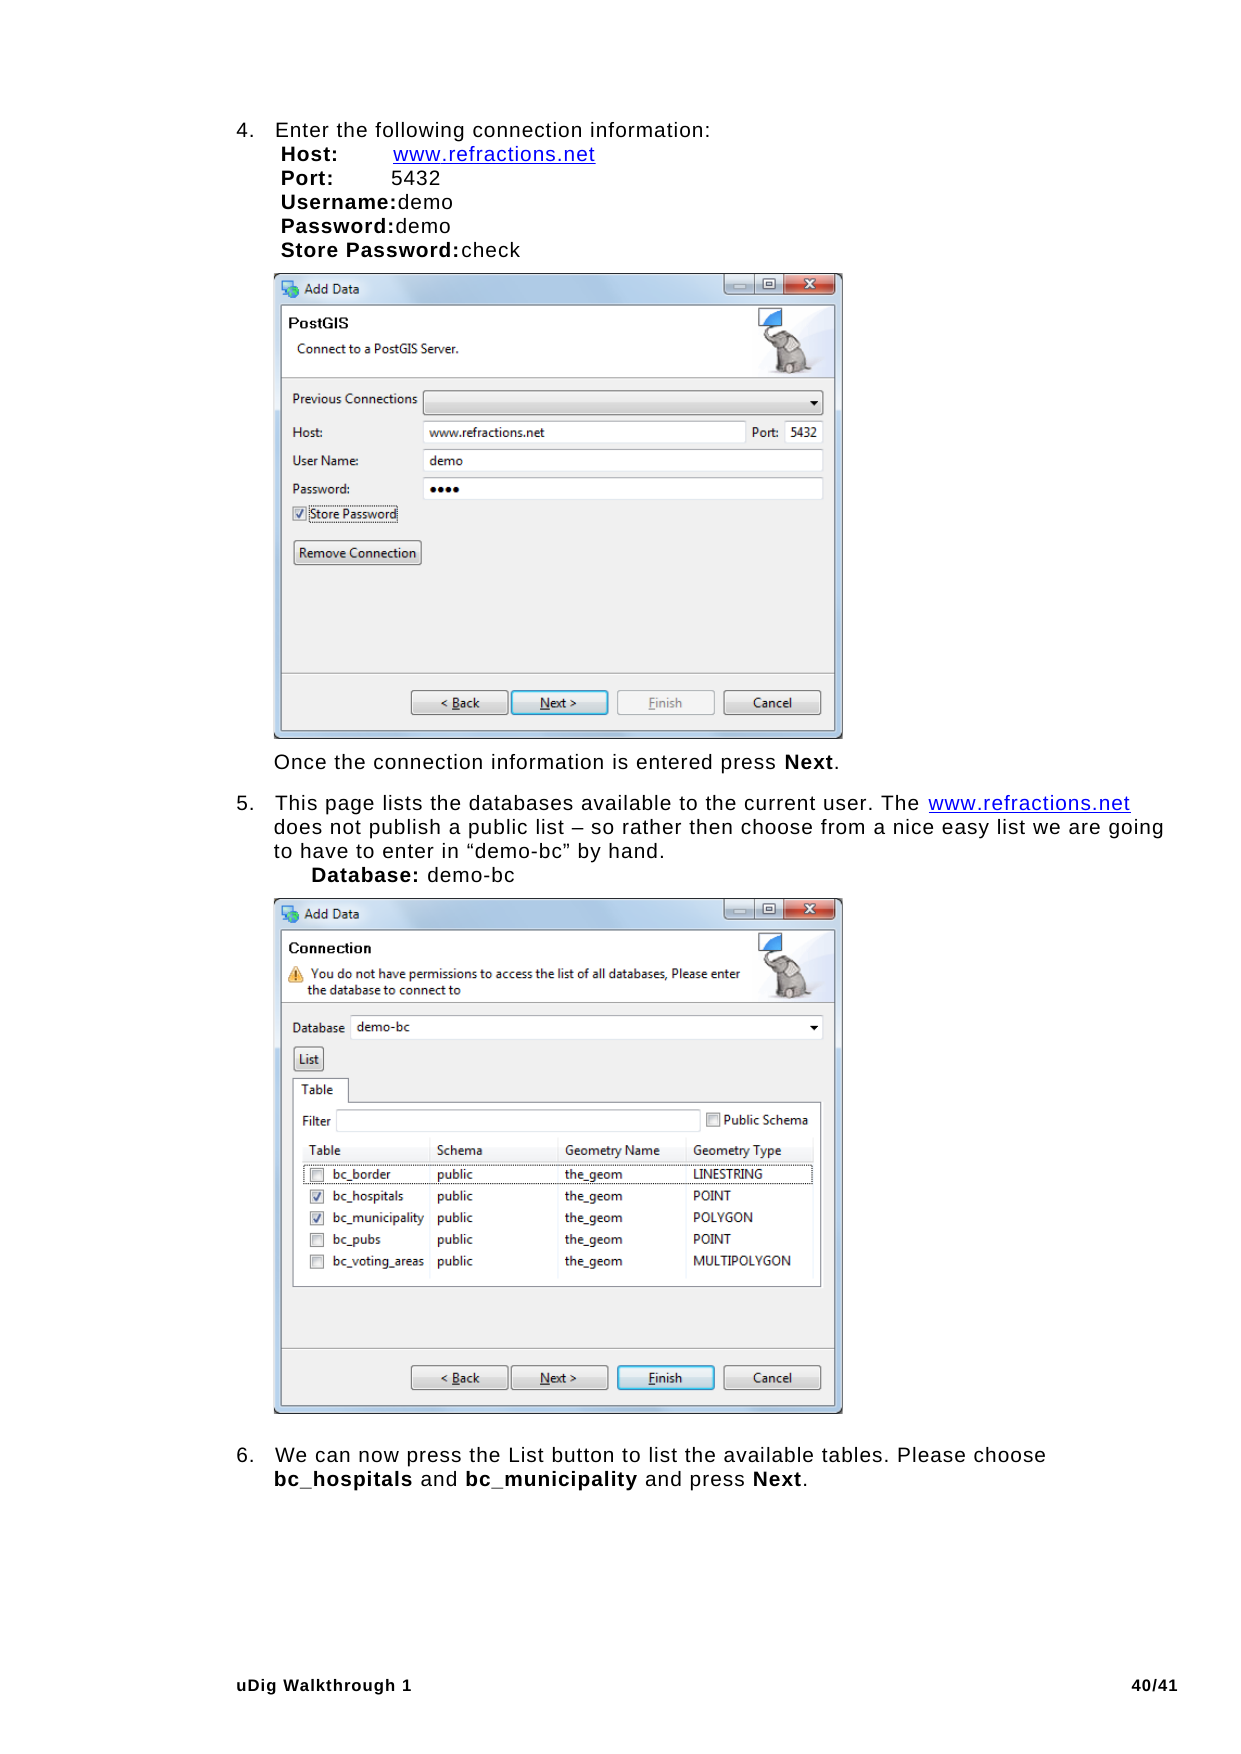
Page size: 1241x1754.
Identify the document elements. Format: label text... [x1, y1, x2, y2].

list We can now press the List button to list the available tables. Please choose bc_hospitals and bc_municipality and press Next. [236, 1442, 1181, 1490]
picture [273, 273, 843, 739]
list Enter the following connection information: Host: www.refractions.net Port: 5432 Username: demo Password: demo Store Password: check Once the connection information is entered press Next. [236, 118, 1181, 774]
picture [273, 898, 843, 1414]
list This page lists the databases available to the current user. The www.refractions.net does not publish a public list – so rather then choose from a nice easy list we are going to have to enter in “demo-bc” by hand. Database: demo-bc [236, 791, 1181, 1426]
